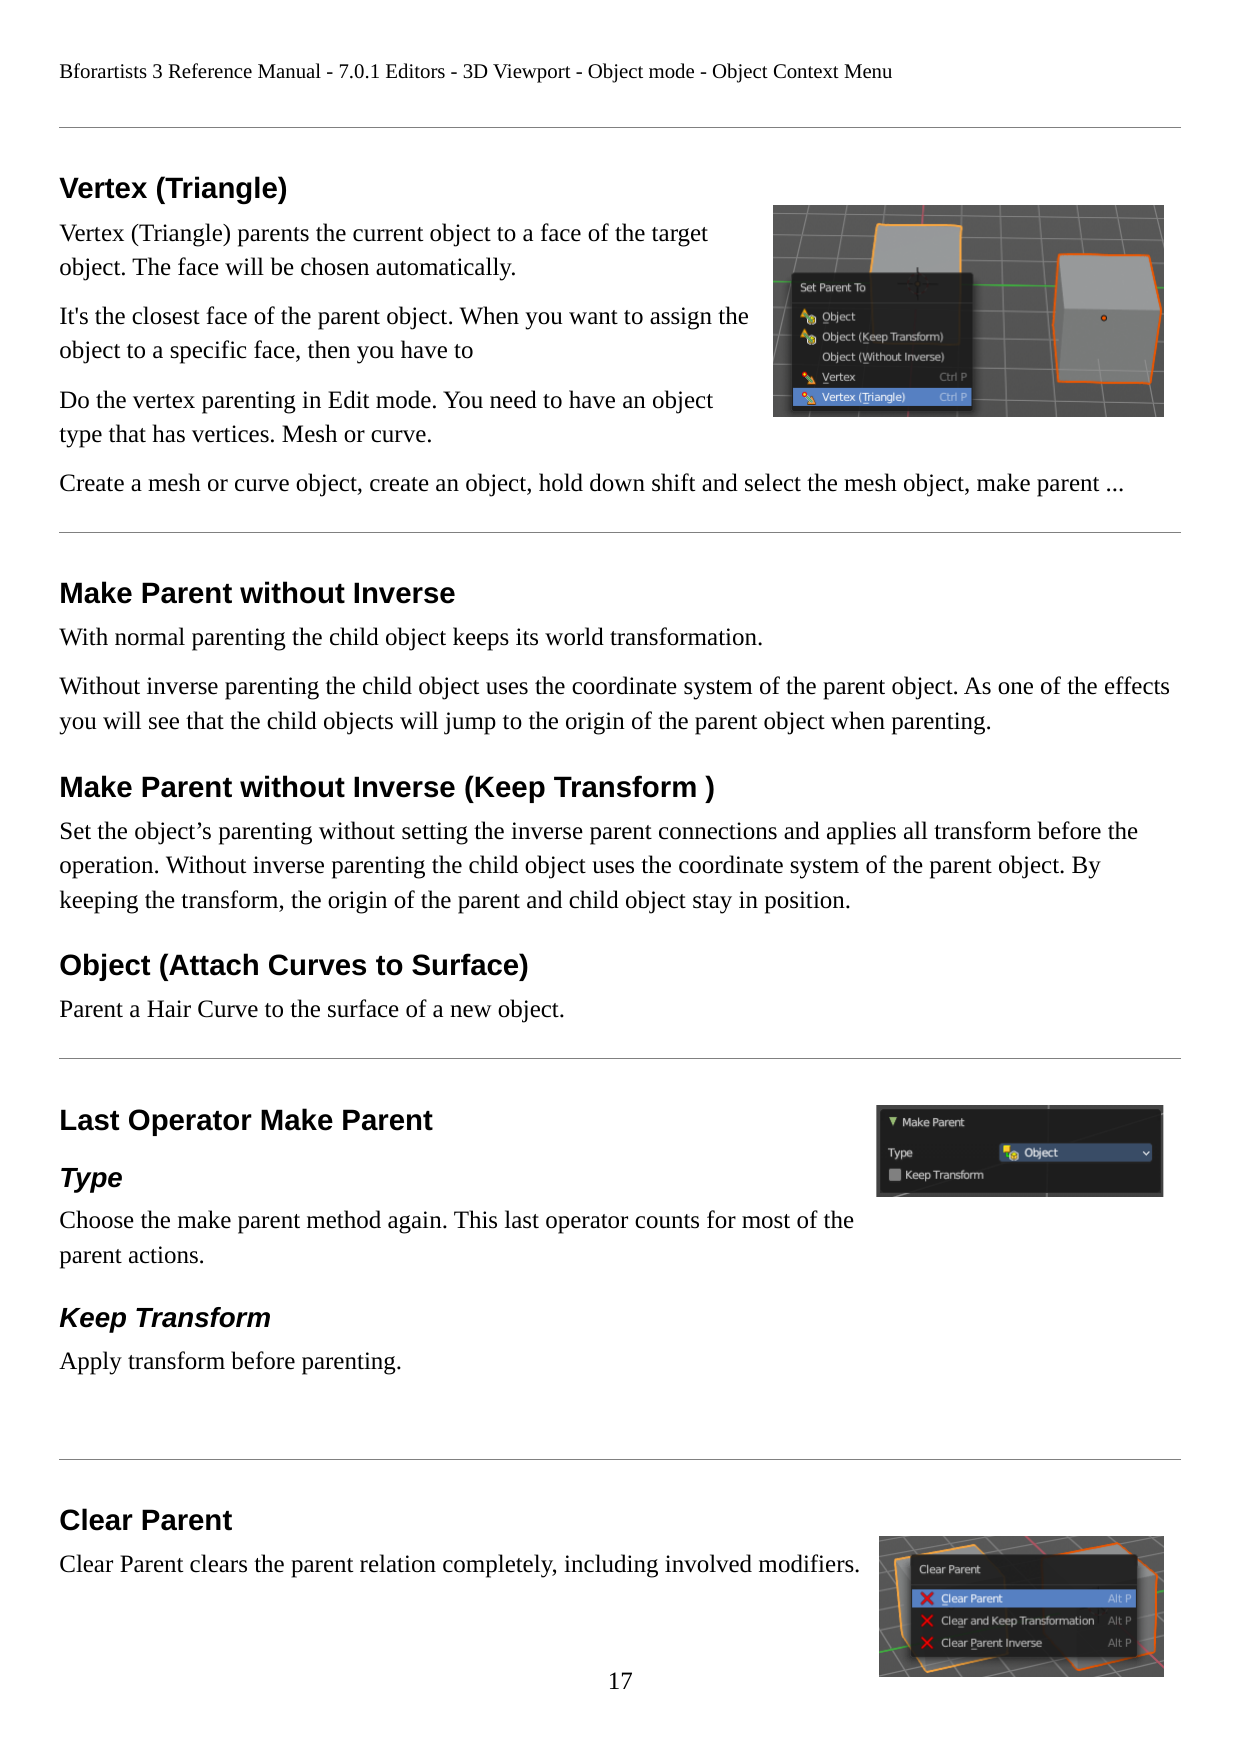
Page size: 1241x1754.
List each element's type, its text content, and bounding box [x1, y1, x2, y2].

text Choose the make parent method again. This last operator counts for most of the parent actions. [59, 1206, 1181, 1269]
subtitle Make Parent without Inverse (Keep Transform ) [59, 769, 1181, 803]
text With normal parenting the child object keeps its world transformation. [59, 622, 1181, 651]
picture [879, 1536, 1164, 1677]
subtitle Last Operator Make Parent [59, 1102, 1181, 1136]
text Set the object’s parenting without setting the inverse parent connections and applies all transform before the operation. Without inverse parenting the child object uses the coordinate system of the parent object. By keeping the transform, the origin of the parent and child object stay in position. [59, 816, 1181, 913]
text Vertex (Triangle) parents the current object to a face of the target object. The face will be chosen automatically. [59, 218, 773, 281]
subtitle Keep Transform [59, 1302, 1181, 1333]
text Do the vertex parenting in Edit mode. You need to have an object type that has vertices. Mesh or curve. [59, 385, 1181, 448]
subtitle Object (Attach Curves to Surface) [59, 948, 1181, 982]
text Create a mesh or curve object, create an object, hold down shift and select the mesh object, make parent ... [59, 468, 1181, 497]
picture [876, 1105, 1164, 1197]
subtitle Make Parent without Inverse [59, 576, 1181, 610]
text Apply transform before parenting. [59, 1346, 1181, 1375]
subtitle [1164, 1161, 1181, 1193]
subtitle Type [59, 1161, 876, 1193]
subtitle Vertex (Triangle) [59, 171, 1181, 205]
text It's the closest face of the parent object. When you want to assign the object to a specific face, then you have to [59, 301, 773, 364]
text Without inverse parenting the child object uses the coordinate system of the parent object. As one of the effects you will see that the child objects will jump to the origin of the parent object when parenting. [59, 671, 1181, 734]
text Parent a Hair Curve to the surface of a new object. [59, 994, 1181, 1023]
picture [773, 205, 1164, 417]
text Clear Parent clears the parent relation completely, including involved modifiers. [59, 1549, 879, 1578]
subtitle Clear Parent [59, 1503, 1181, 1537]
